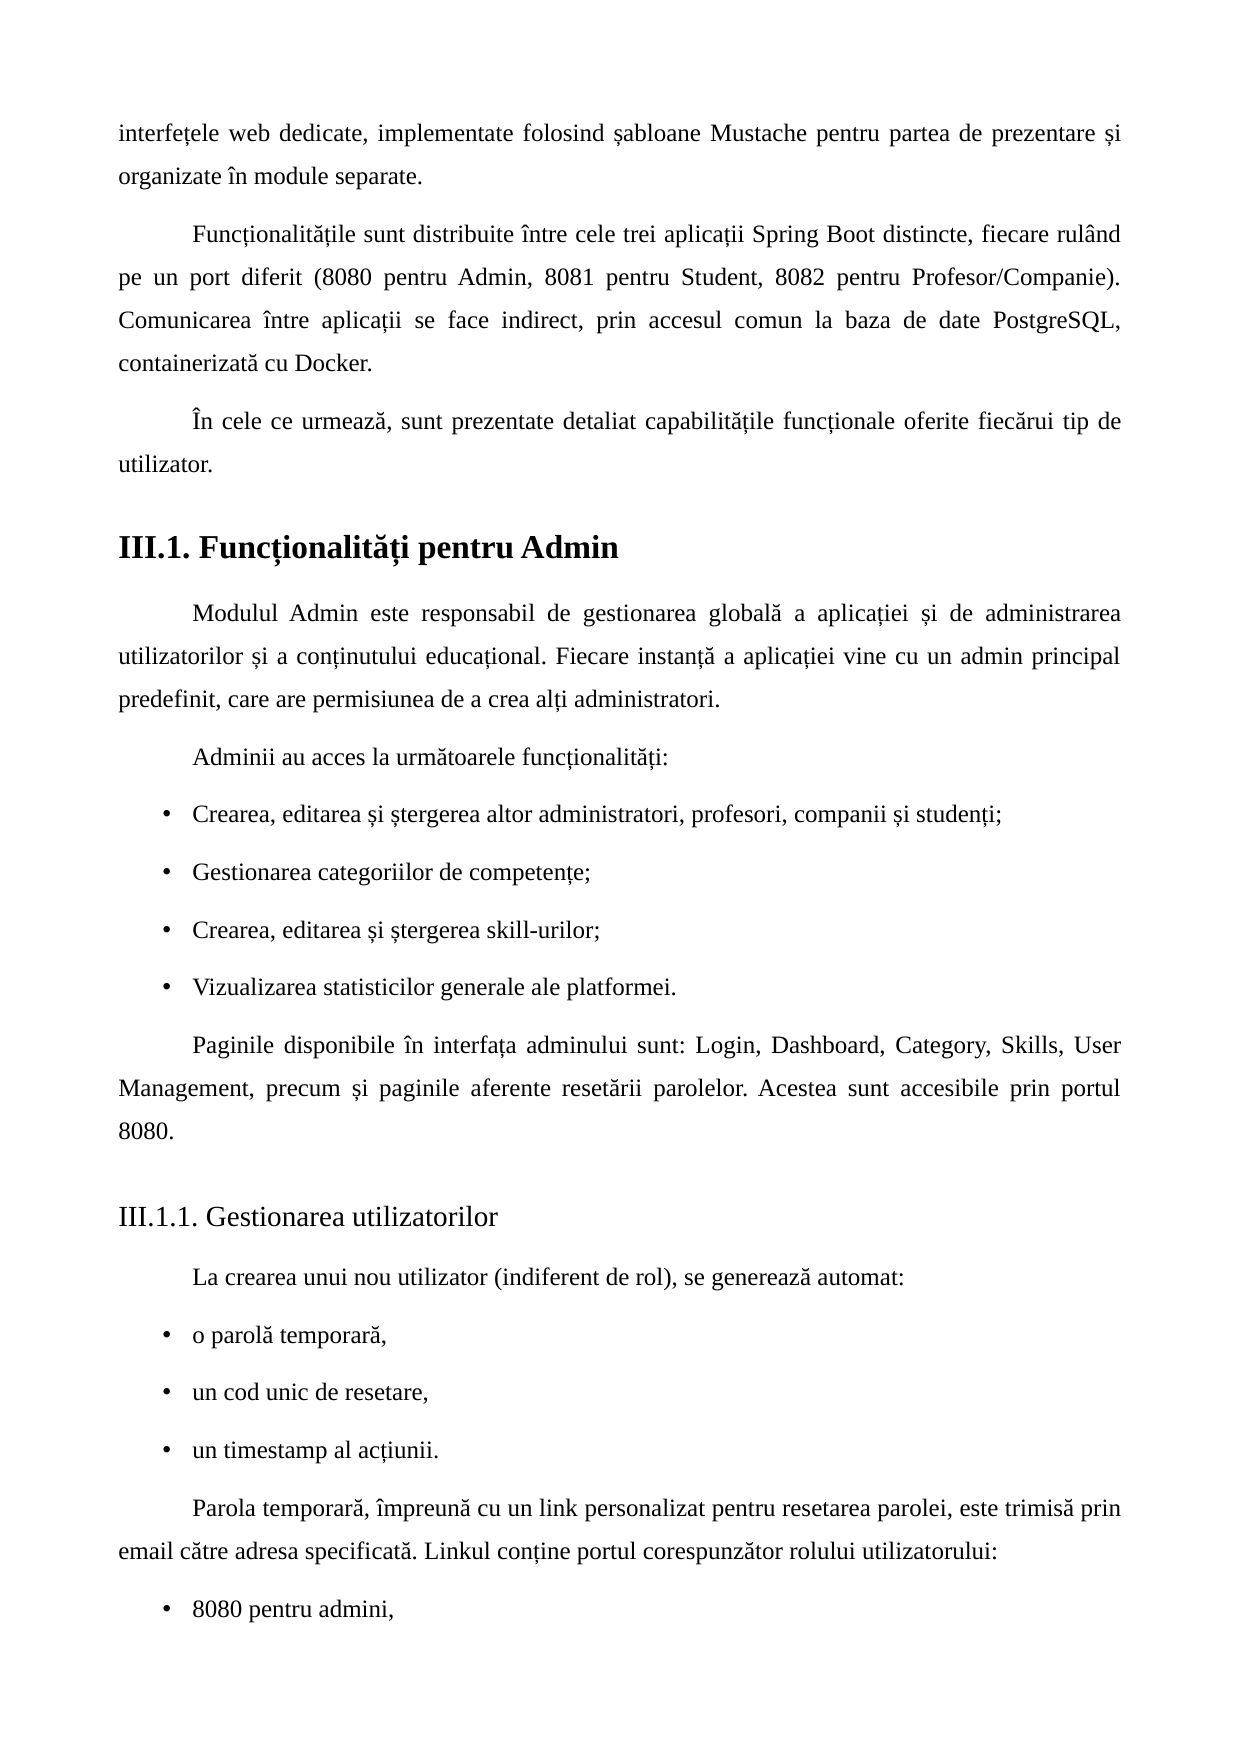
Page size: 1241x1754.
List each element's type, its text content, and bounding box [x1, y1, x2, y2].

list o parolă temporară, [162, 1320, 1122, 1348]
text interfețele web dedicate, implementate folosind șabloane Mustache pentru partea de prezentare și organizate în module separate. [118, 118, 1122, 190]
list un cod unic de resetare, [162, 1377, 1122, 1406]
text Parola temporară, împreună cu un link personalizat pentru resetarea parolei, este trimisă prin email către adresa specificată. Linkul conține portul corespunzător rolului utilizatorului: [118, 1493, 1122, 1565]
text Adminii au acces la următoarele funcționalități: [118, 742, 1122, 770]
text La crearea unui nou utilizator (indiferent de rol), se generează automat: [118, 1262, 1122, 1291]
text Modulul Admin este responsabil de gestionarea globală a aplicației și de administrarea utilizatorilor și a conținutului educațional. Fiecare instanță a aplicației vine cu un admin principal predefinit, care are permisiunea de a crea alți administratori. [118, 598, 1122, 713]
list 8080 pentru admini, [162, 1594, 1122, 1622]
text În cele ce urmează, sunt prezentate detaliat capabilitățile funcționale oferite fiecărui tip de utilizator. [118, 406, 1122, 478]
list Vizualizarea statisticilor generale ale platformei. [162, 972, 1122, 1001]
list Crearea, editarea și ștergerea skill-urilor; [162, 915, 1122, 943]
text Paginile disponibile în interfața adminului sunt: Login, Dashboard, Category, Skills, User Management, precum și paginile aferente resetării parolelor. Acestea sunt accesibile prin portul 8080. [118, 1030, 1122, 1145]
list Gestionarea categoriilor de competențe; [162, 857, 1122, 886]
list Crearea, editarea și ștergerea altor administratori, profesori, companii și studenți; [162, 799, 1122, 828]
subtitle III.1.1. Gestionarea utilizatorilor [118, 1199, 1122, 1233]
text Funcționalitățile sunt distribuite între cele trei aplicații Spring Boot distincte, fiecare rulând pe un port diferit (8080 pentru Admin, 8081 pentru Student, 8082 pentru Profesor/Companie). Comunicarea între aplicații se face indirect, prin accesul comun la baza de date PostgreSQL, containerizată cu Docker. [118, 219, 1122, 377]
subtitle III.1. Funcționalități pentru Admin [118, 528, 1122, 566]
list un timestamp al acțiunii. [162, 1435, 1122, 1464]
